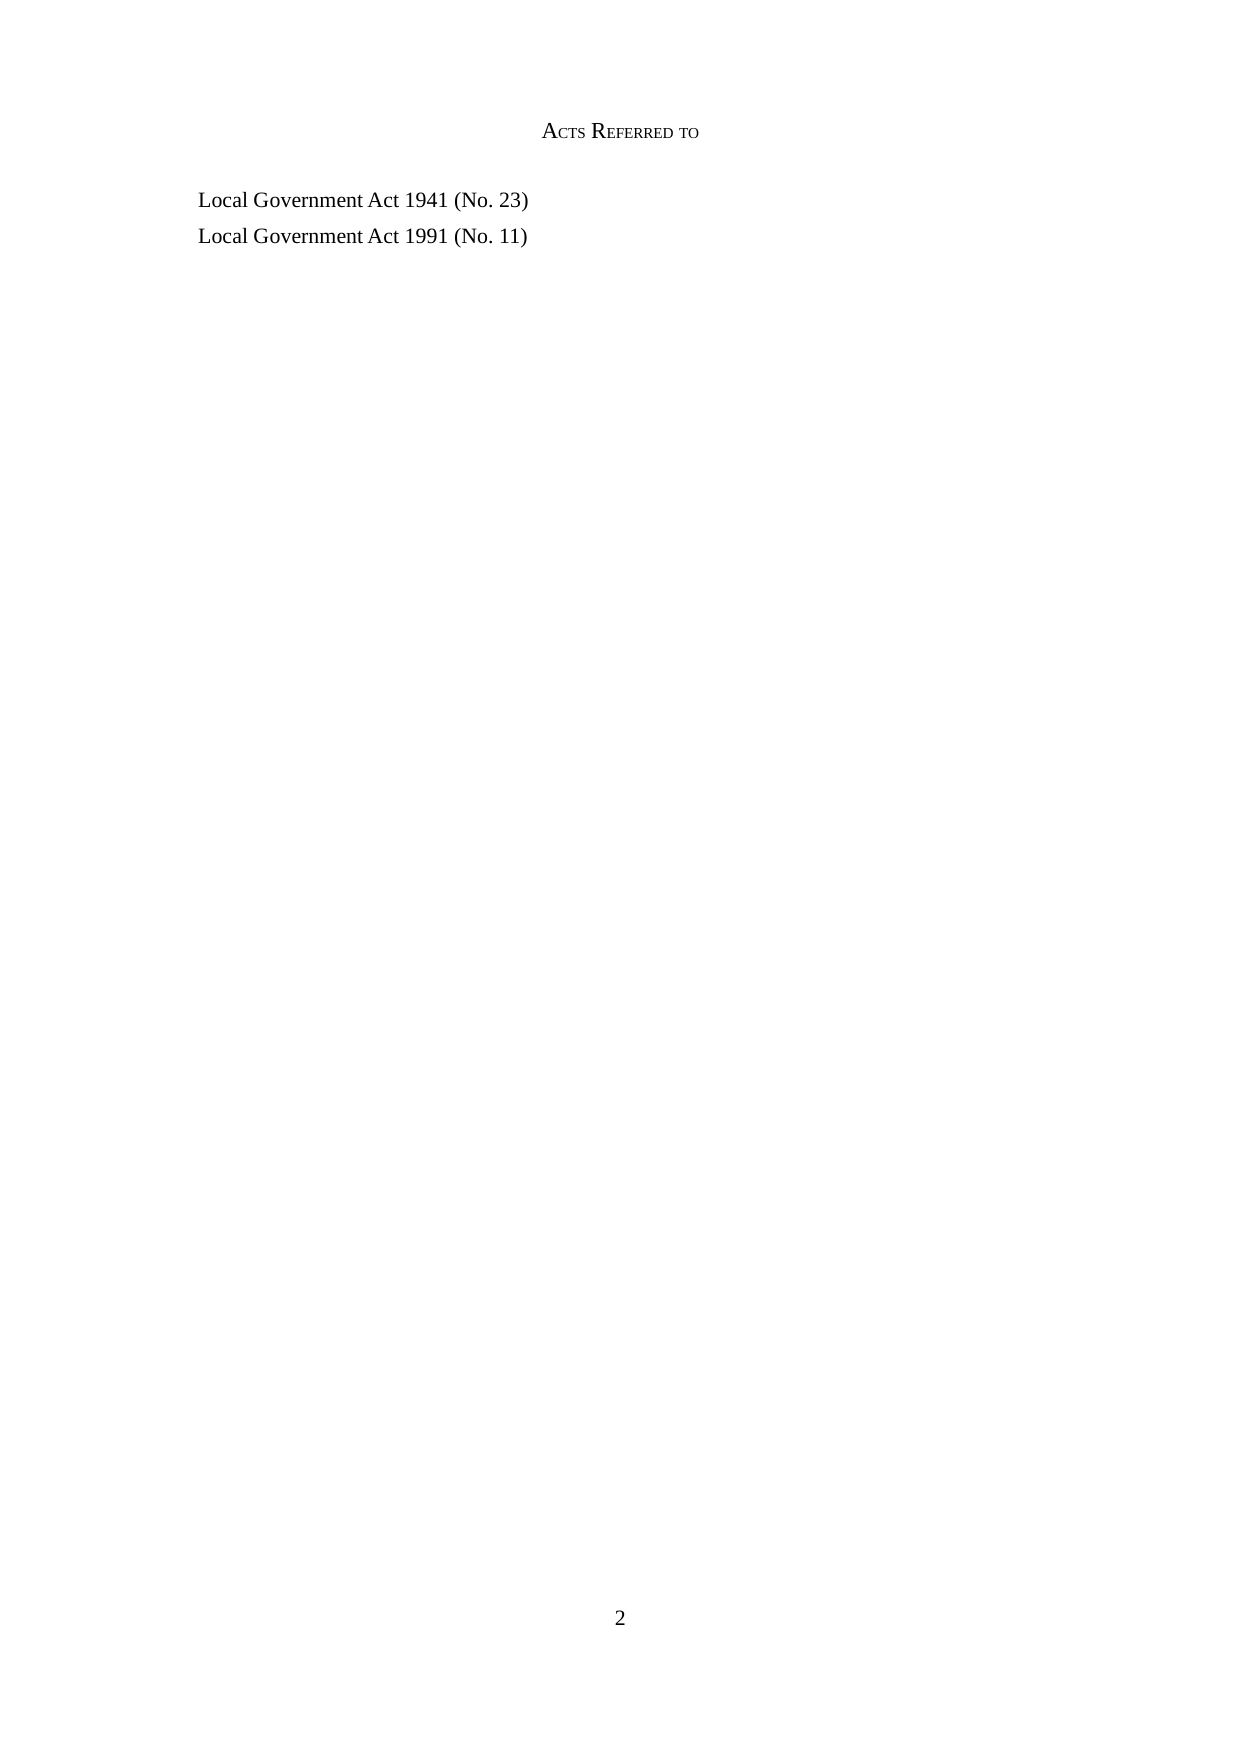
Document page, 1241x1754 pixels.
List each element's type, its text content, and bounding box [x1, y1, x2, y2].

text Acts Referred to [177, 118, 1063, 144]
text Local Government Act 1991 (No. 11) [198, 224, 1063, 248]
text Local Government Act 1941 (No. 23) [198, 188, 1063, 212]
